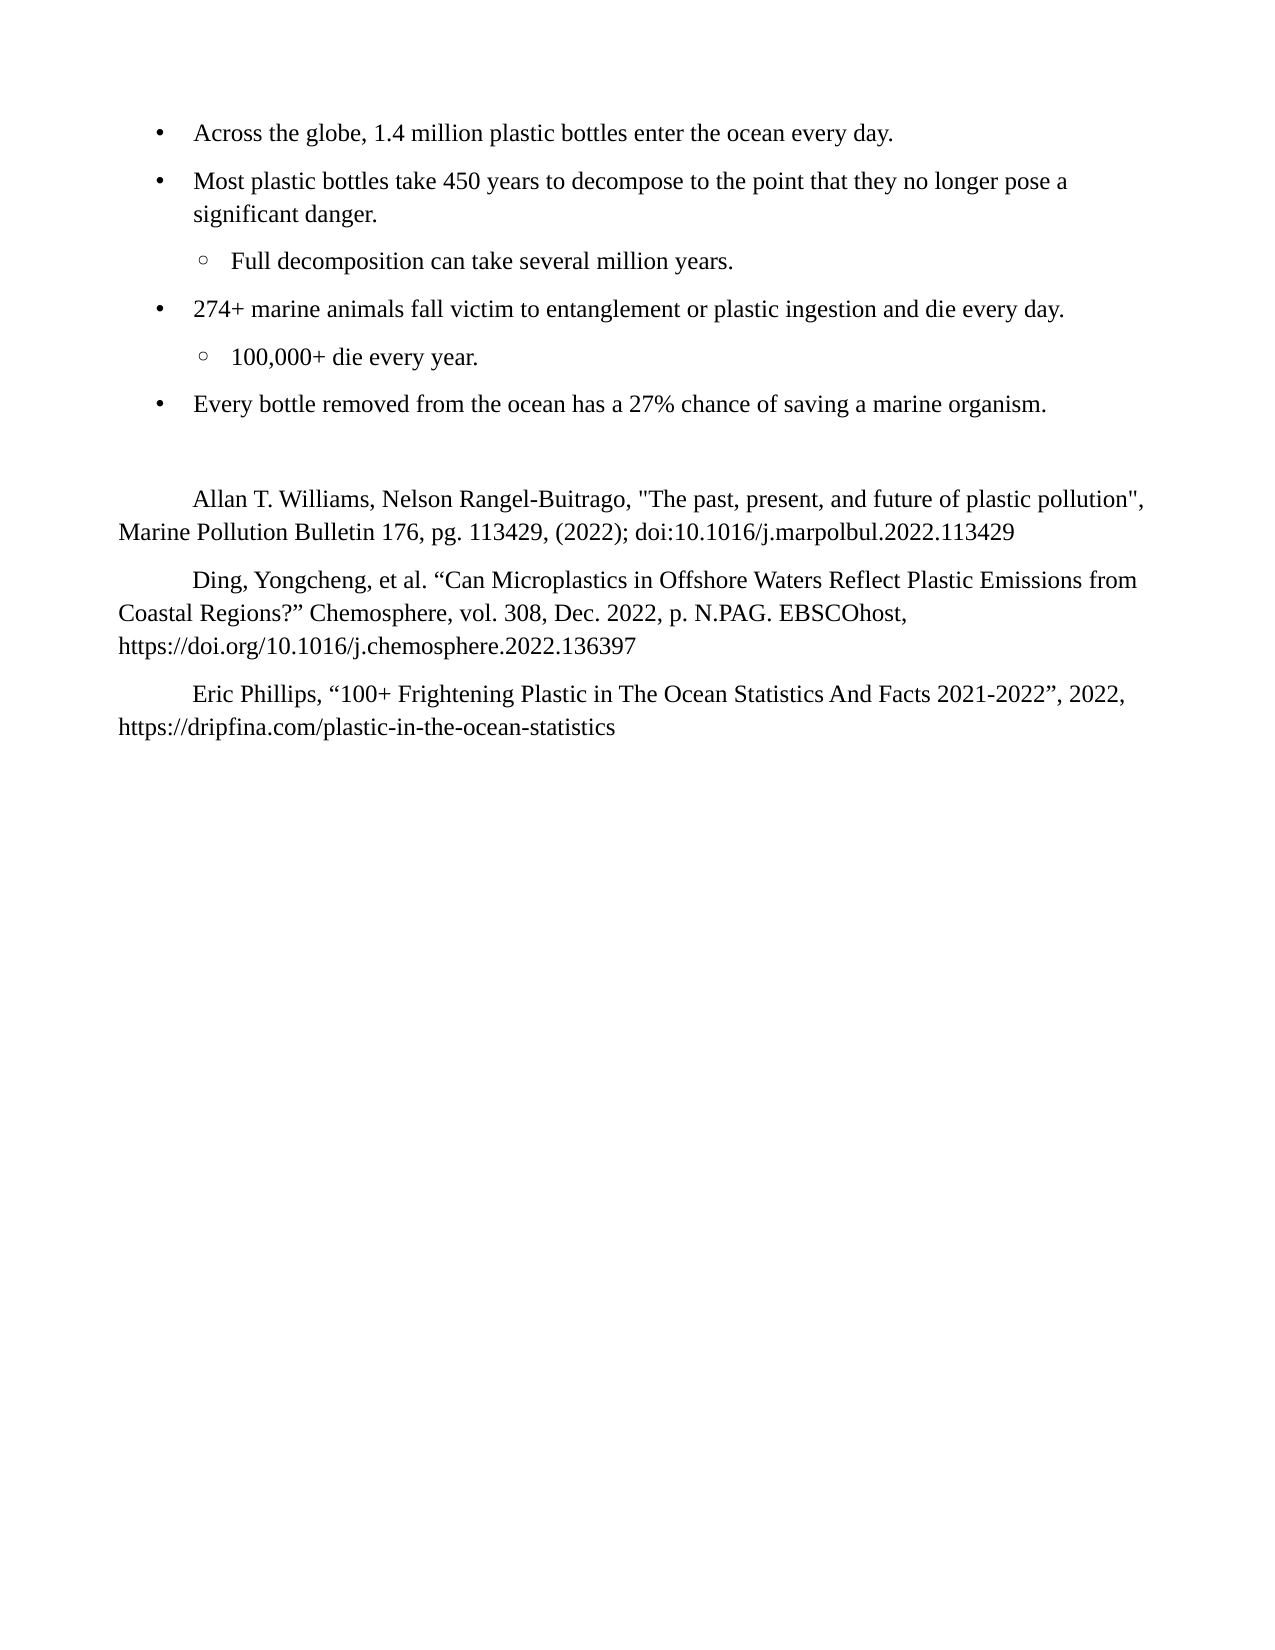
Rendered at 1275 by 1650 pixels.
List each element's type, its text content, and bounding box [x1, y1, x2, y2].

list Full decomposition can take several million years. [193, 246, 1157, 275]
text Allan T. Williams, Nelson Rangel-Buitrago, "The past, present, and future of plastic pollution", Marine Pollution Bulletin 176, pg. 113429, (2022); doi:10.1016/j.marpolbul.2022.113429 [118, 484, 1157, 546]
list Most plastic bottles take 450 years to decompose to the point that they no longer pose a significant danger. [156, 166, 1157, 227]
text Ding, Yongcheng, et al. “Can Microplastics in Offshore Waters Reflect Plastic Emissions from Coastal Regions?” Chemosphere, vol. 308, Dec. 2022, p. N.PAG. EBSCOhost, https://doi.org/10.1016/j.chemosphere.2022.136397 [118, 565, 1157, 660]
text Eric Phillips, “100+ Frightening Plastic in The Ocean Statistics And Facts 2021-2022”, 2022, https://dripfina.com/plastic-in-the-ocean-statistics [118, 679, 1157, 740]
list 274+ marine animals fall victim to entanglement or plastic ingestion and die every day. [156, 294, 1157, 323]
list Every bottle removed from the ocean has a 27% chance of saving a marine organism. [156, 389, 1157, 418]
list Across the globe, 1.4 million plastic bottles enter the ocean every day. [156, 118, 1157, 147]
list 100,000+ die every year. [193, 342, 1157, 370]
